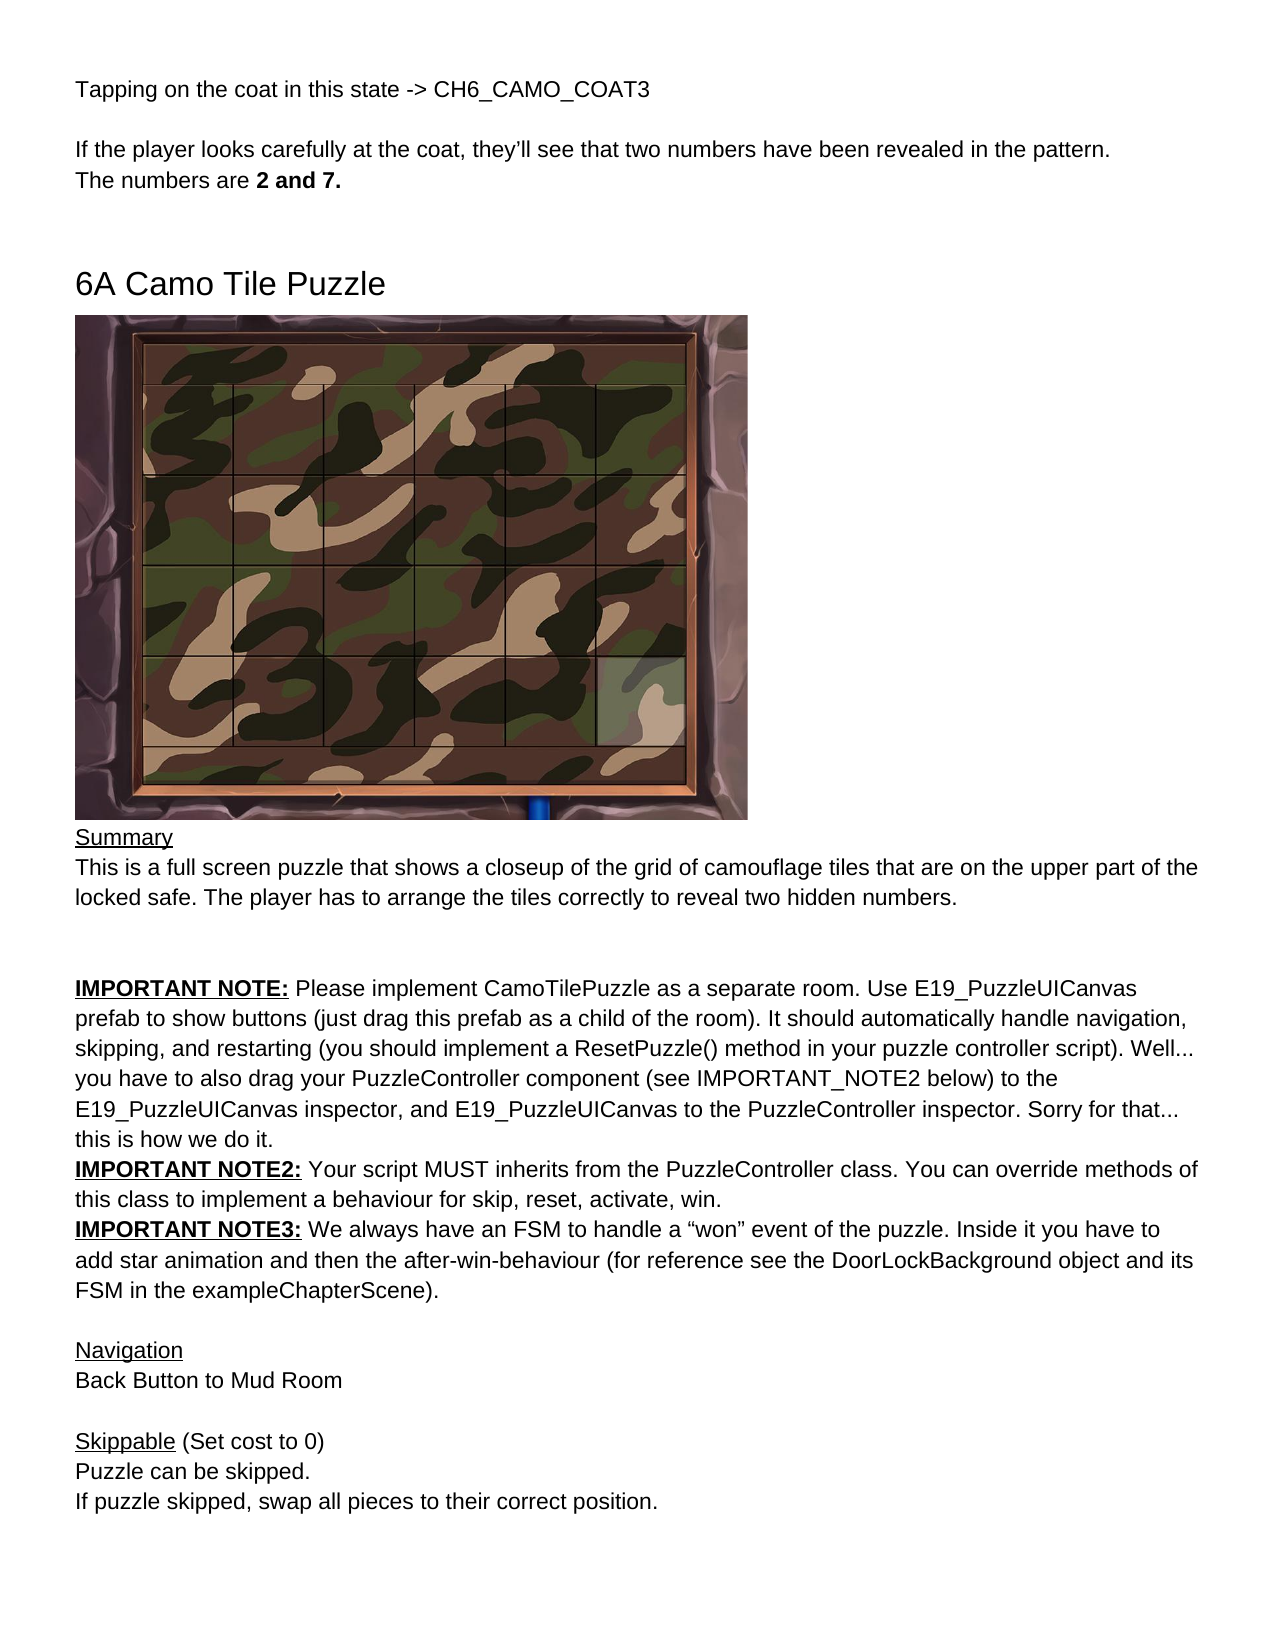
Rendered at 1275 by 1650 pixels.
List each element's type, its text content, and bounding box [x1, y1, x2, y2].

text Summary [75, 824, 1200, 850]
text Navigation [75, 1337, 1200, 1364]
text IMPORTANT NOTE: Please implement CamoTilePuzzle as a separate room. Use E19_PuzzleUICanvas prefab to show buttons (just drag this prefab as a child of the room). It should automatically handle navigation, skipping, and restarting (you should implement a ResetPuzzle() method in your puzzle controller script). Well... you have to also drag your PuzzleController component (see IMPORTANT_NOTE2 below) to the E19_PuzzleUICanvas inspector, and E19_PuzzleUICanvas to the PuzzleController inspector. Sorry for that... this is how we do it. IMPORTANT NOTE2: Your script MUST inherits from the PuzzleController class. You can override methods of this class to implement a behaviour for skip, reset, activate, win. IMPORTANT NOTE3: We always have an FSM to handle a “won” event of the puzzle. Inside it you have to add star animation and then the after-win-behaviour (for reference see the DoorLockBackground object and its FSM in the exampleChapterScene). [75, 914, 1200, 1333]
text If the player looks carefully at the coat, they’ll see that two numbers have been revealed in the pattern. [75, 136, 1200, 163]
text If puzzle skipped, swap all pieces to their correct position. [75, 1488, 1200, 1515]
subtitle 6A Camo Tile Puzzle [75, 264, 1200, 303]
picture [75, 315, 748, 820]
text Skippable (Set cost to 0) [75, 1428, 1200, 1454]
text This is a full screen puzzle that shows a closeup of the grid of camouflage tiles that are on the upper part of the locked safe. The player has to arrange the tiles correctly to reveal two hidden numbers. [75, 854, 1200, 911]
text Back Button to Mud Room [75, 1367, 1200, 1394]
text Puzzle can be skipped. [75, 1458, 1200, 1484]
text Tapping on the coat in this state -> CH6_CAMO_COAT3 [75, 76, 1200, 102]
text The numbers are 2 and 7. [75, 167, 1200, 193]
